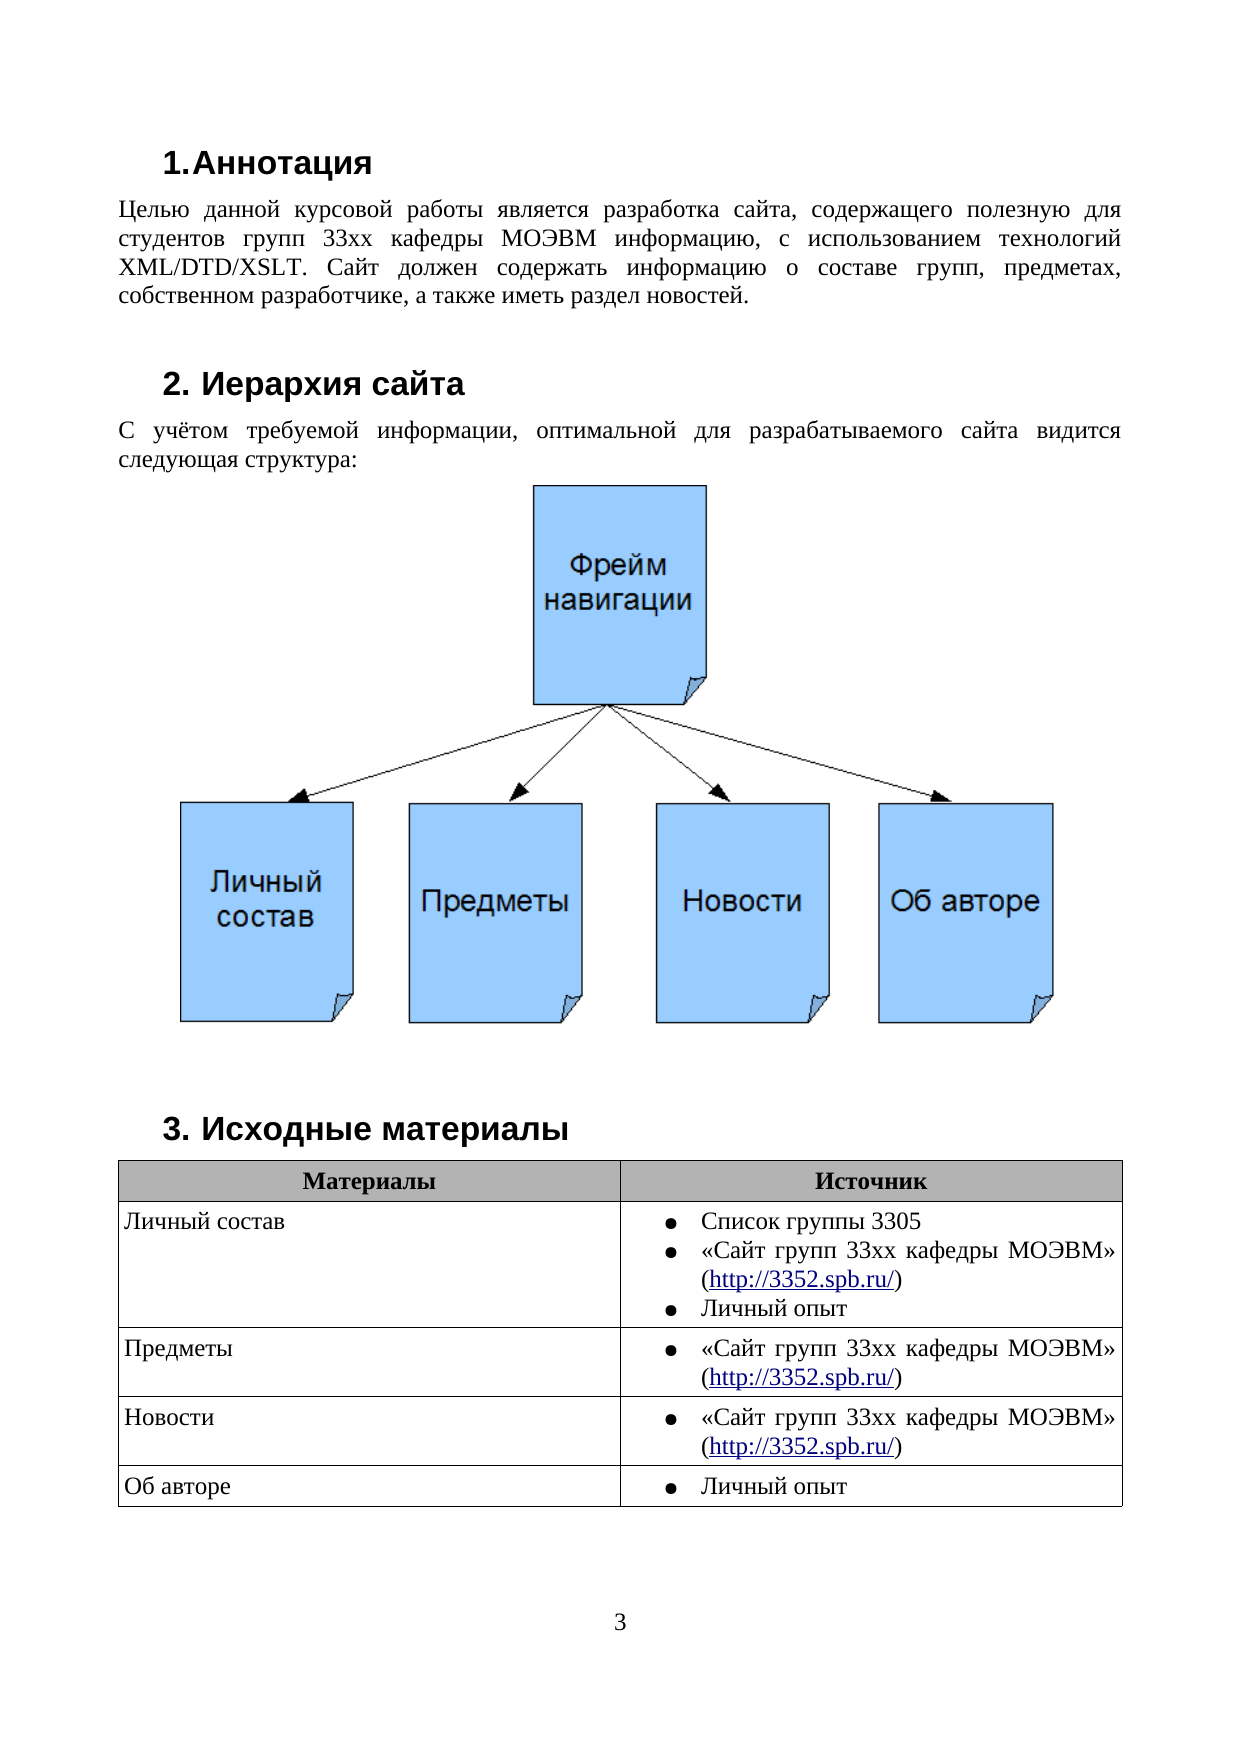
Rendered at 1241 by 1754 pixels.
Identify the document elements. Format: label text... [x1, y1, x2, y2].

subtitle Аннотация [162, 143, 1122, 182]
text Целью данной курсовой работы является разработка сайта, содержащего полезную для студентов групп 33xx кафедры МОЭВМ информацию, с использованием технологий XML/DTD/XSLT. Сайт должен содержать информацию о составе групп, предметах, собственном разработчике, а также иметь раздел новостей. [118, 194, 1122, 309]
picture [180, 485, 1055, 1026]
table_cell Новости [119, 1397, 620, 1465]
table_cell Личный состав [119, 1202, 620, 1327]
text С учётом требуемой информации, оптимальной для разрабатываемого сайта видится следующая структура: [118, 415, 1122, 472]
table_cell «Сайт групп 33xx кафедры МОЭВМ» (http://3352.spb.ru/) [621, 1397, 1122, 1465]
subtitle Исходные материалы [162, 1109, 1122, 1148]
table_cell Об авторе [119, 1466, 620, 1506]
table_cell Предметы [119, 1328, 620, 1396]
table_cell «Сайт групп 33xx кафедры МОЭВМ» (http://3352.spb.ru/) [621, 1328, 1122, 1396]
subtitle Иерархия сайта [162, 364, 1122, 402]
table_header Материалы [119, 1161, 620, 1201]
table_header Источник [621, 1161, 1122, 1201]
table_cell Список группы 3305 «Сайт групп 33xx кафедры МОЭВМ» (http://3352.spb.ru/) Личный опыт [621, 1202, 1122, 1327]
table_cell Личный опыт [621, 1466, 1122, 1506]
